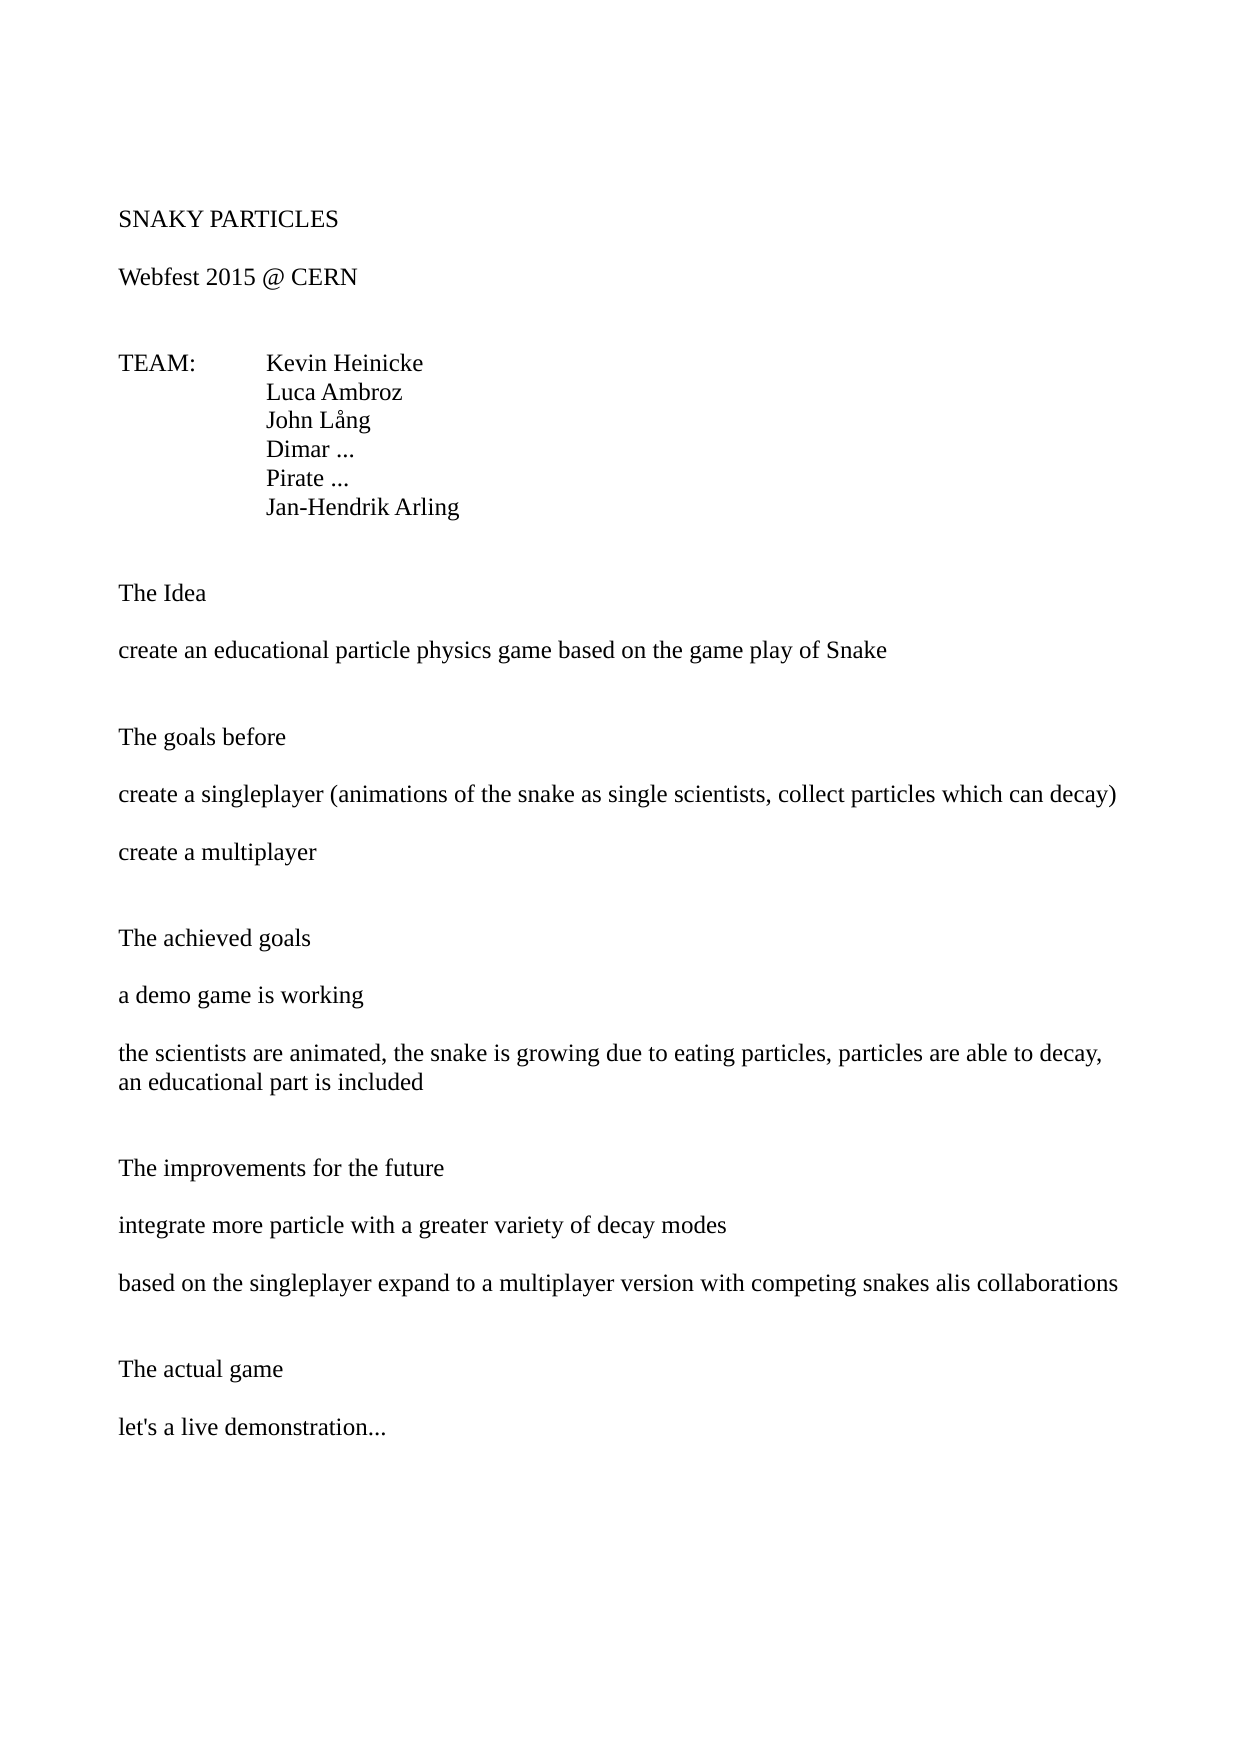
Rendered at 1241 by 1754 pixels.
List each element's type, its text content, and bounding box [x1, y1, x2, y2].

text create a multiplayer [118, 837, 1122, 866]
text The goals before [118, 722, 1122, 751]
text Dimar ... [118, 434, 1122, 463]
text The improvements for the future [118, 1153, 1122, 1182]
text Jan-Hendrik Arling [118, 492, 1122, 521]
text the scientists are animated, the snake is growing due to eating particles, particles are able to decay, an educational part is included [118, 1038, 1122, 1096]
text John Lång [118, 406, 1122, 434]
text create a singleplayer (animations of the snake as single scientists, collect particles which can decay) [118, 751, 1122, 808]
text Webfest 2015 @ CERN [118, 262, 1122, 291]
text Pirate ... [118, 463, 1122, 492]
text The achieved goals [118, 923, 1122, 952]
text The Idea [118, 578, 1122, 607]
text create an educational particle physics game based on the game play of Snake [118, 636, 1122, 664]
text TEAM: Kevin Heinicke [118, 348, 1122, 377]
text SNAKY PARTICLES [118, 204, 1122, 233]
text a demo game is working [118, 981, 1122, 1009]
text The actual game [118, 1354, 1122, 1383]
text Luca Ambroz [118, 377, 1122, 406]
text let's a live demonstration... [118, 1412, 1122, 1441]
text based on the singleplayer expand to a multiplayer version with competing snakes alis collaborations [118, 1268, 1122, 1297]
text integrate more particle with a greater variety of decay modes [118, 1211, 1122, 1239]
